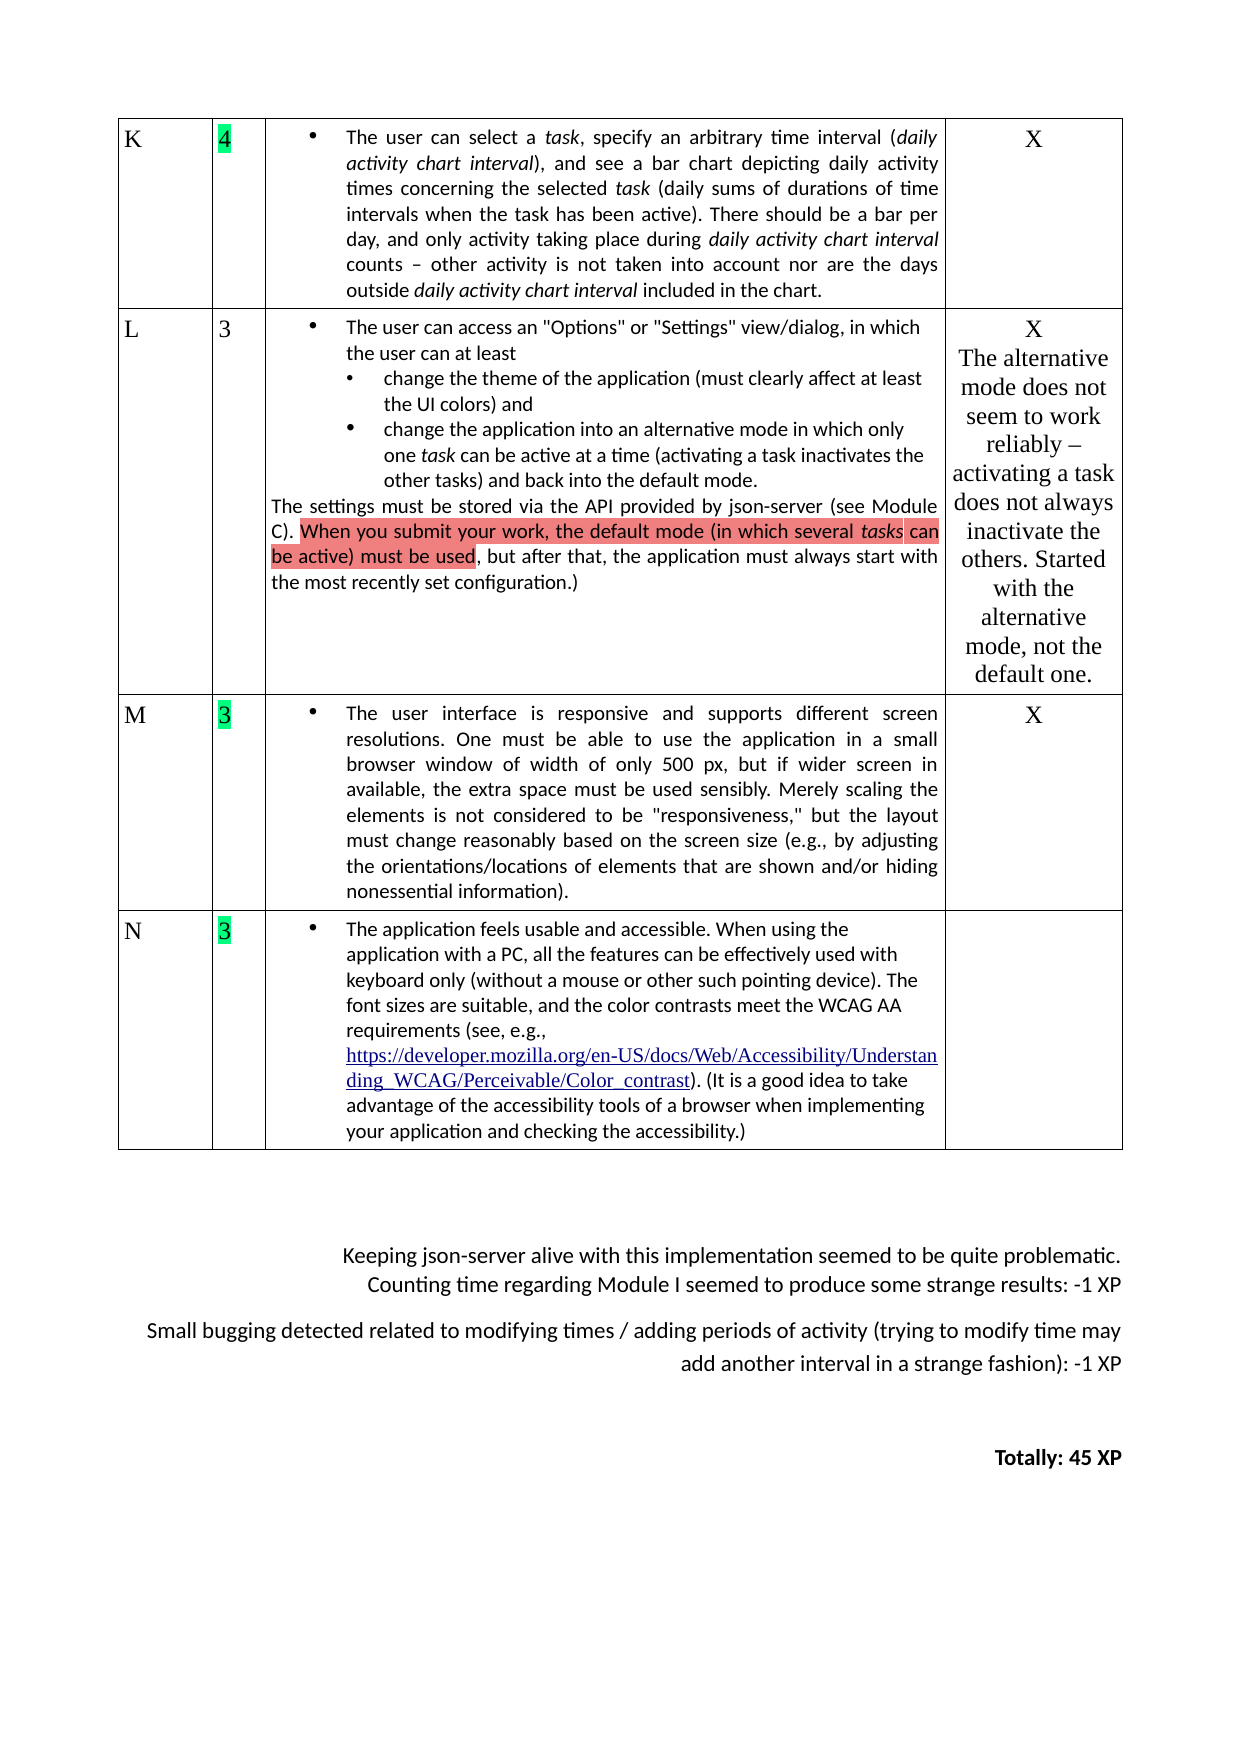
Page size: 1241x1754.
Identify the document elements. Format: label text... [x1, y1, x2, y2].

text Totally: 45 XP [118, 1443, 1122, 1471]
table_cell 3 [213, 695, 265, 909]
table_cell X The alternative mode does not seem to work reliably – activating a task does not always inactivate the others. Started with the alternative mode, not the default one. [946, 309, 1122, 694]
table_cell The user interface is responsive and supports different screen resolutions. One must be able to use the application in a small browser window of width of only 500 px, but if wider screen in available, the extra space must be used sensibly. Merely scaling the elements is not considered to be "responsiveness," but the layout must change reasonably based on the screen size (e.g., by adjusting the orientations/locations of elements that are shown and/or hiding nonessential information). [266, 695, 945, 909]
table_cell K [119, 119, 212, 308]
table_cell 3 [213, 911, 265, 1149]
table_cell 3 [213, 309, 265, 694]
table_cell [946, 911, 1122, 1149]
table_cell X [946, 695, 1122, 909]
table_cell N [119, 911, 212, 1149]
text Counting time regarding Module I seemed to produce some strange results: -1 XP [118, 1270, 1122, 1298]
text Small bugging detected related to modifying times / adding periods of activity (trying to modify time may add another interval in a strange fashion): -1 XP [118, 1316, 1122, 1377]
table_cell The application feels usable and accessible. When using the application with a PC, all the features can be effectively used with keyboard only (without a mouse or other such pointing device). The font sizes are suitable, and the color contrasts meet the WCAG AA requirements (see, e.g., https://developer.mozilla.org/en-US/docs/Web/Accessibility/Understanding_WCAG/Perceivable/Color_contrast). (It is a good idea to take advantage of the accessibility tools of a browser when implementing your application and checking the accessibility.) [266, 911, 945, 1149]
table_cell M [119, 695, 212, 909]
table_cell 4 [213, 119, 265, 308]
table_cell X [946, 119, 1122, 308]
table_cell The user can access an "Options" or "Settings" view/dialog, in which the user can at least change the theme of the application (must clearly affect at least the UI colors) and change the application into an alternative mode in which only one task can be active at a time (activating a task inactivates the other tasks) and back into the default mode. The settings must be stored via the API provided by json-server (see Module C). When you submit your work, the default mode (in which several tasks can be active) must be used, but after that, the application must always start with the most recently set configuration.) [266, 309, 945, 694]
subtitle Keeping json-server alive with this implementation seemed to be quite problematic. [118, 1242, 1122, 1270]
table_cell L [119, 309, 212, 694]
table_cell The user can select a task, specify an arbitrary time interval (daily activity chart interval), and see a bar chart depicting daily activity times concerning the selected task (daily sums of durations of time intervals when the task has been active). There should be a bar per day, and only activity taking place during daily activity chart interval counts – other activity is not taken into account nor are the days outside daily activity chart interval included in the chart. [266, 119, 945, 308]
